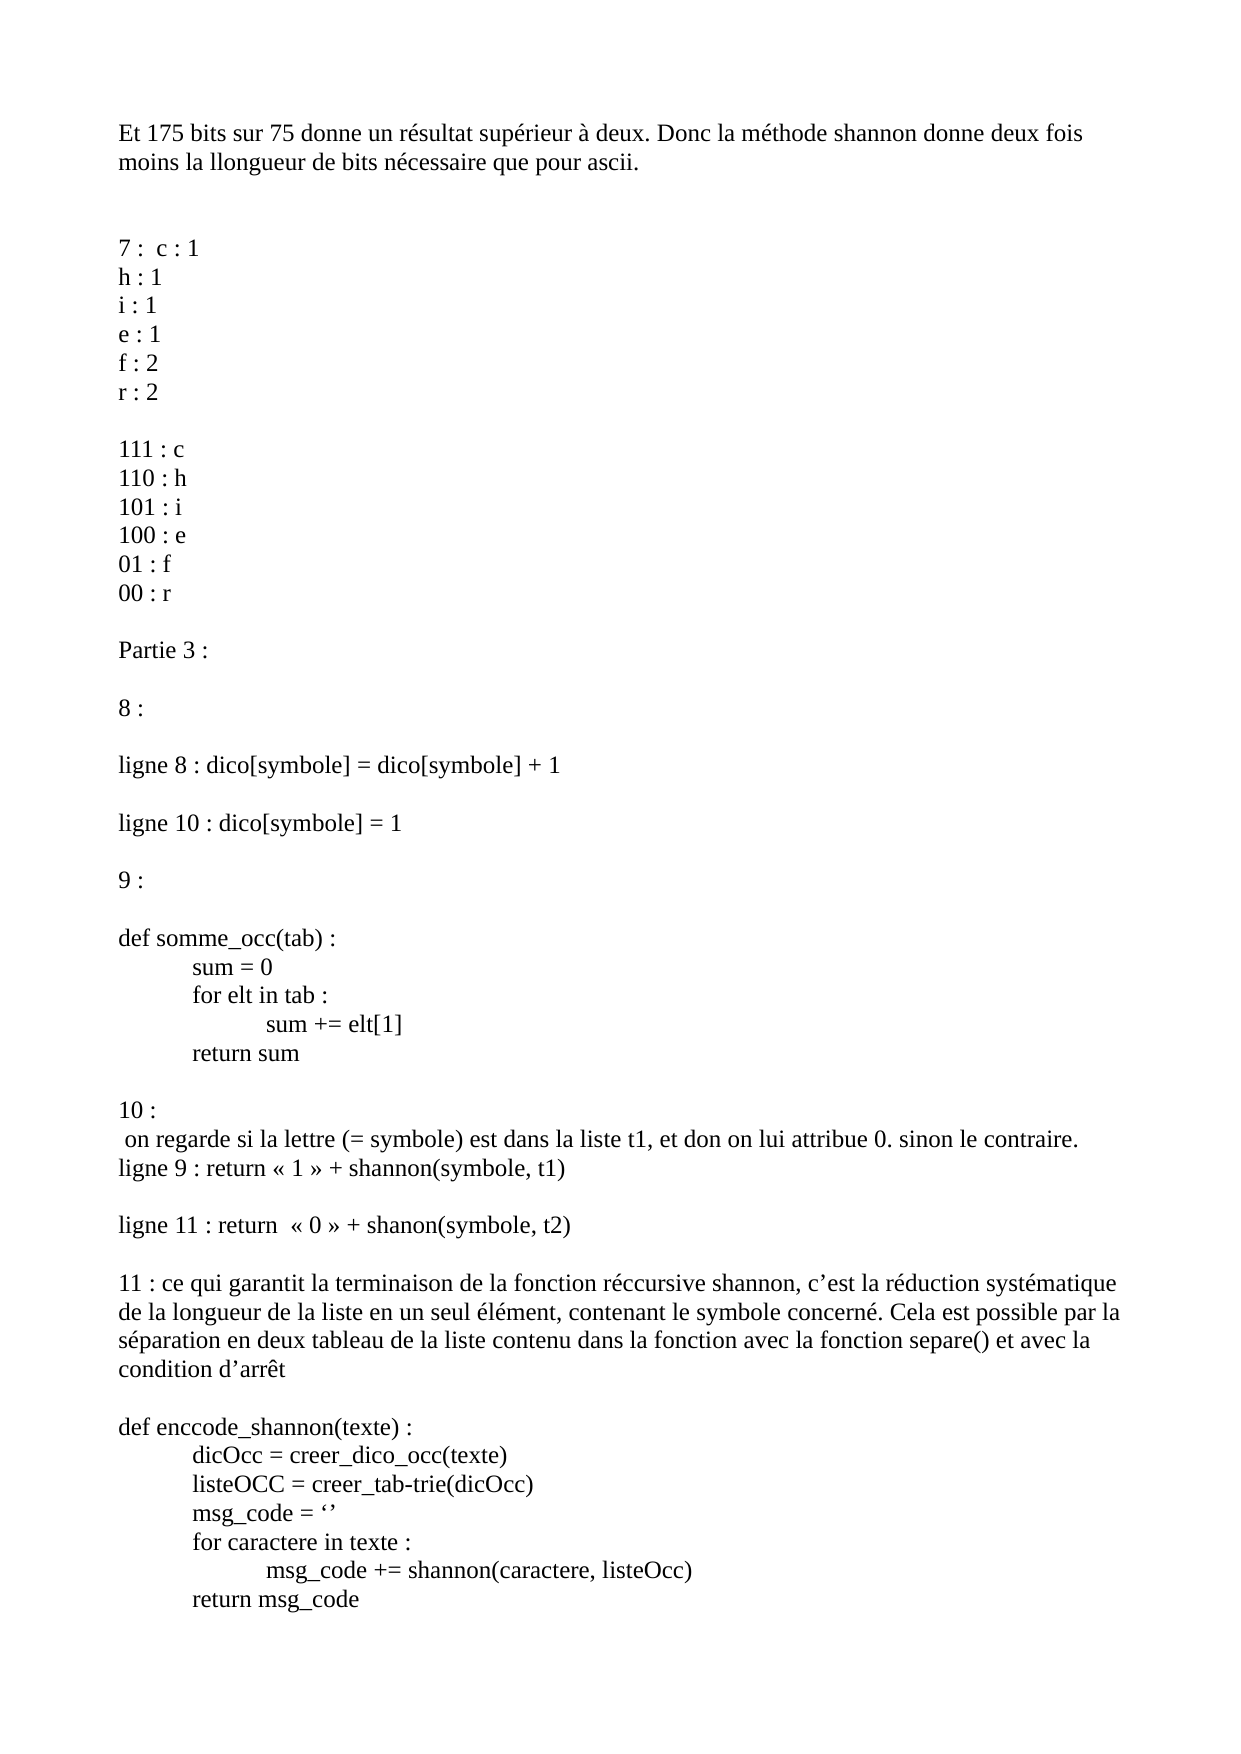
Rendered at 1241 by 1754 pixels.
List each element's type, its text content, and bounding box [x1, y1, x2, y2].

text 00 : r [118, 578, 1122, 607]
text 10 : [118, 1096, 1122, 1124]
text msg_code += shannon(caractere, listeOcc) [118, 1556, 1122, 1584]
text def somme_occ(tab) : [118, 923, 1122, 952]
text dicOcc = creer_dico_occ(texte) [118, 1441, 1122, 1469]
text sum += elt[1] [118, 1009, 1122, 1038]
text Partie 3 : [118, 636, 1122, 664]
text Et 175 bits sur 75 donne un résultat supérieur à deux. Donc la méthode shannon donne deux fois moins la llongueur de bits nécessaire que pour ascii. [118, 118, 1122, 176]
text ligne 10 : dico[symbole] = 1 [118, 808, 1122, 837]
text return msg_code [118, 1584, 1122, 1613]
text ligne 11 : return « 0 » + shanon(symbole, t2) [118, 1211, 1122, 1239]
text ligne 8 : dico[symbole] = dico[symbole] + 1 [118, 751, 1122, 779]
text 8 : [118, 693, 1122, 722]
text return sum [118, 1038, 1122, 1067]
text msg_code = ‘’ [118, 1498, 1122, 1527]
text 111 : c [118, 434, 1122, 463]
text 110 : h [118, 463, 1122, 492]
text listeOCC = creer_tab-trie(dicOcc) [118, 1469, 1122, 1498]
text h : 1 [118, 262, 1122, 291]
text i : 1 [118, 291, 1122, 319]
text for elt in tab : [118, 981, 1122, 1009]
text 101 : i [118, 492, 1122, 521]
text 9 : [118, 866, 1122, 894]
text e : 1 [118, 319, 1122, 348]
text 100 : e [118, 521, 1122, 549]
text def enccode_shannon(texte) : [118, 1412, 1122, 1441]
text 11 : ce qui garantit la terminaison de la fonction réccursive shannon, c’est la réduction systématique de la longueur de la liste en un seul élément, contenant le symbole concerné. Cela est possible par la séparation en deux tableau de la liste contenu dans la fonction avec la fonction separe() et avec la condition d’arrêt [118, 1268, 1122, 1383]
text for caractere in texte : [118, 1527, 1122, 1556]
text 7 : c : 1 [118, 233, 1122, 262]
text ligne 9 : return « 1 » + shannon(symbole, t1) [118, 1153, 1122, 1182]
text sum = 0 [118, 952, 1122, 981]
text f : 2 [118, 348, 1122, 377]
text on regarde si la lettre (= symbole) est dans la liste t1, et don on lui attribue 0. sinon le contraire. [118, 1124, 1122, 1153]
text 01 : f [118, 549, 1122, 578]
text r : 2 [118, 377, 1122, 406]
